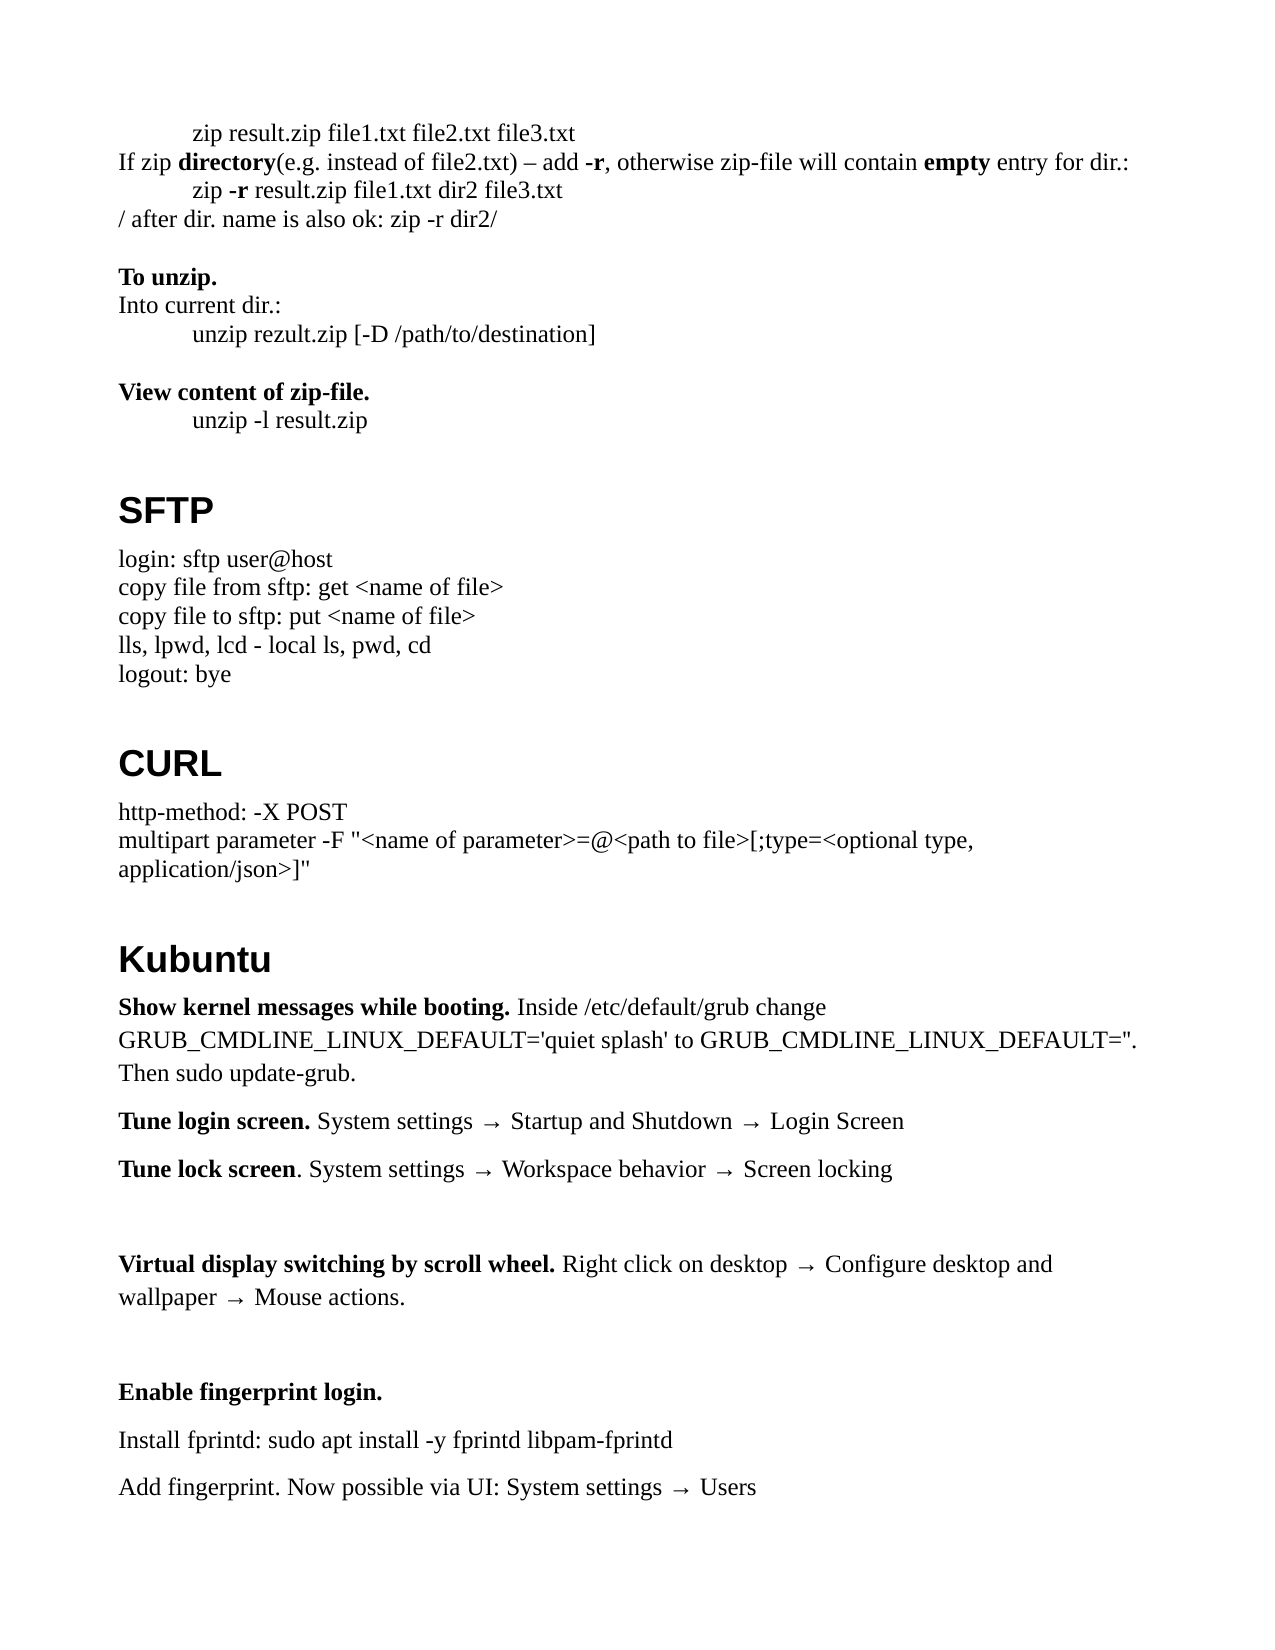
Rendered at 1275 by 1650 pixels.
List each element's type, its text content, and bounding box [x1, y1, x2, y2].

text unzip rezult.zip [-D /path/to/destination] [118, 319, 1157, 348]
text multipart parameter -F "<name of parameter>=@<path to file>[;type=<optional type, application/json>]" [118, 826, 1157, 883]
text unzip -l result.zip [118, 406, 1157, 434]
text copy file to sftp: put <name of file> [118, 601, 1157, 630]
subtitle Kubuntu [118, 937, 1157, 980]
text Enable fingerprint login. [118, 1377, 1157, 1406]
text Add fingerprint. Now possible via UI: System settings → Users [118, 1472, 1157, 1501]
text View content of zip-file. [118, 377, 1157, 406]
text zip -r result.zip file1.txt dir2 file3.txt [118, 176, 1157, 204]
text Into current dir.: [118, 291, 1157, 319]
text Show kernel messages while booting. Inside /etc/default/grub change GRUB_CMDLINE_LINUX_DEFAULT='quiet splash' to GRUB_CMDLINE_LINUX_DEFAULT=''. Then sudo update-grub. [118, 992, 1157, 1087]
text Tune lock screen. System settings → Workspace behavior → Screen locking [118, 1154, 1157, 1182]
text logout: bye [118, 659, 1157, 687]
subtitle CURL [118, 741, 1157, 784]
text http-method: -X POST [118, 797, 1157, 826]
text Virtual display switching by scroll wheel. Right click on desktop → Configure desktop and wallpaper → Mouse actions. [118, 1249, 1157, 1311]
text Install fprintd: sudo apt install -y fprintd libpam-fprintd [118, 1425, 1157, 1453]
text login: sftp user@host [118, 544, 1157, 572]
text If zip directory(e.g. instead of file2.txt) – add -r, otherwise zip-file will contain empty entry for dir.: [118, 147, 1157, 176]
text copy file from sftp: get <name of file> [118, 572, 1157, 601]
text zip result.zip file1.txt file2.txt file3.txt [118, 118, 1157, 147]
subtitle SFTP [118, 488, 1157, 531]
text To unzip. [118, 262, 1157, 291]
text lls, lpwd, lcd - local ls, pwd, cd [118, 630, 1157, 659]
text / after dir. name is also ok: zip -r dir2/ [118, 204, 1157, 233]
text Tune login screen. System settings → Startup and Shutdown → Login Screen [118, 1106, 1157, 1135]
